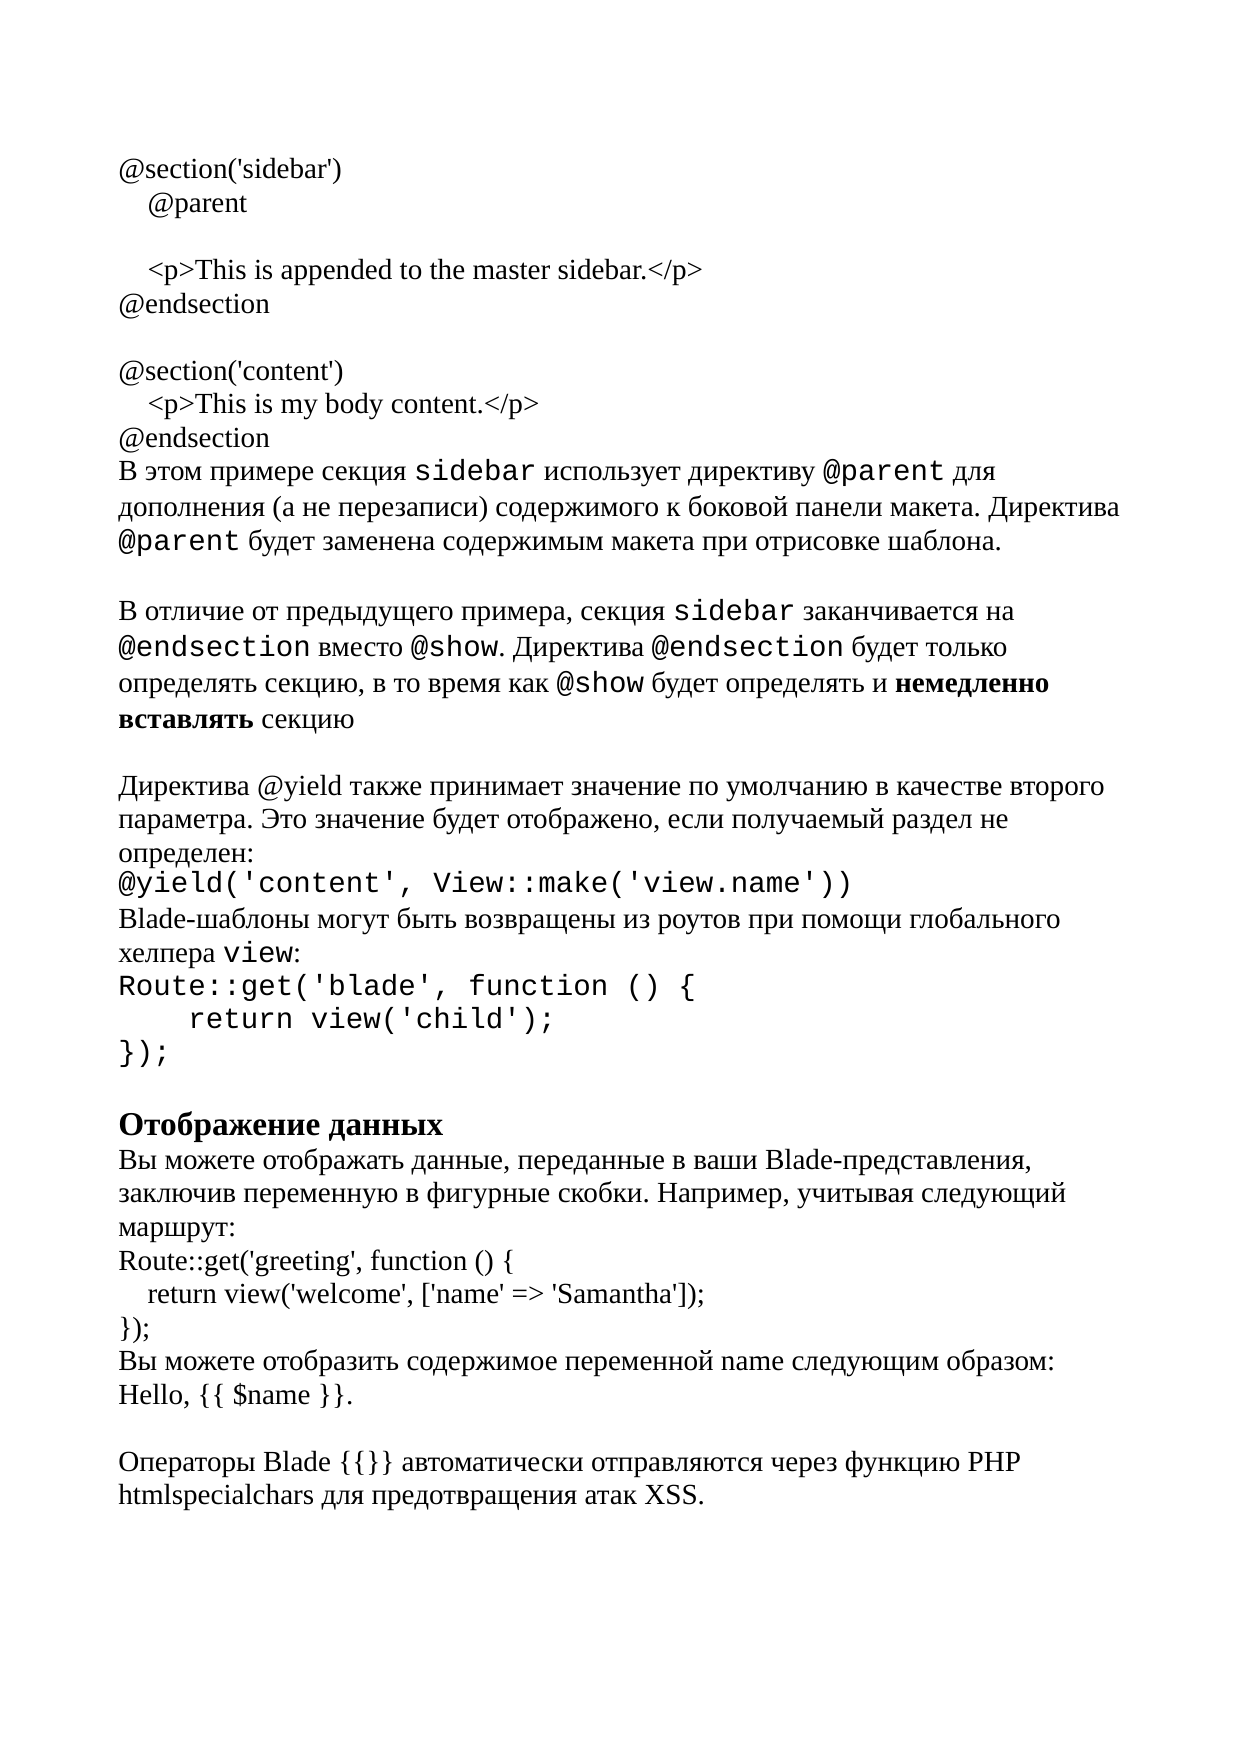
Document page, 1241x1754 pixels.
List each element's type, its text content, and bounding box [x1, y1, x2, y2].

text Отображение данных [118, 1104, 1122, 1142]
text Вы можете отобразить содержимое переменной name следующим образом: [118, 1343, 1122, 1377]
text return view('child'); [118, 1004, 1122, 1037]
text Вы можете отображать данные, переданные в ваши Blade-представления, заключив переменную в фигурные скобки. Например, учитывая следующий маршрут: [118, 1142, 1122, 1243]
text В отличие от предыдущего примера, секция sidebar заканчивается на @endsection вместо @show. Директива @endsection будет только определять секцию, в то время как @show будет определять и немедленно вставлять секцию [118, 593, 1122, 734]
text }); [118, 1310, 1122, 1343]
text @parent [118, 185, 1122, 219]
text Route::get('blade', function () { [118, 971, 1122, 1004]
text Blade-шаблоны могут быть возвращены из роутов при помощи глобального хелпера view: [118, 902, 1122, 971]
text Route::get('greeting', function () { [118, 1243, 1122, 1276]
text @endsection [118, 420, 1122, 453]
text @endsection [118, 286, 1122, 319]
text Операторы Blade {{}} автоматически отправляются через функцию PHP htmlspecialchars для предотвращения атак XSS. [118, 1444, 1122, 1511]
text Hello, {{ $name }}. [118, 1377, 1122, 1410]
text return view('welcome', ['name' => 'Samantha']); [118, 1276, 1122, 1310]
text Директива @yield также принимает значение по умолчанию в качестве второго параметра. Это значение будет отображено, если получаемый раздел не определен: [118, 768, 1122, 868]
text }); [118, 1037, 1122, 1070]
text <p>This is my body content.</p> [118, 386, 1122, 420]
text @section('content') [118, 353, 1122, 386]
text @yield('content', View::make('view.name')) [118, 868, 1122, 902]
text <p>This is appended to the master sidebar.</p> [118, 252, 1122, 286]
text @section('sidebar') [118, 152, 1122, 185]
text В этом примере секция sidebar использует директиву @parent для дополнения (а не перезаписи) содержимого к боковой панели макета. Директива @parent будет заменена содержимым макета при отрисовке шаблона. [118, 453, 1122, 559]
